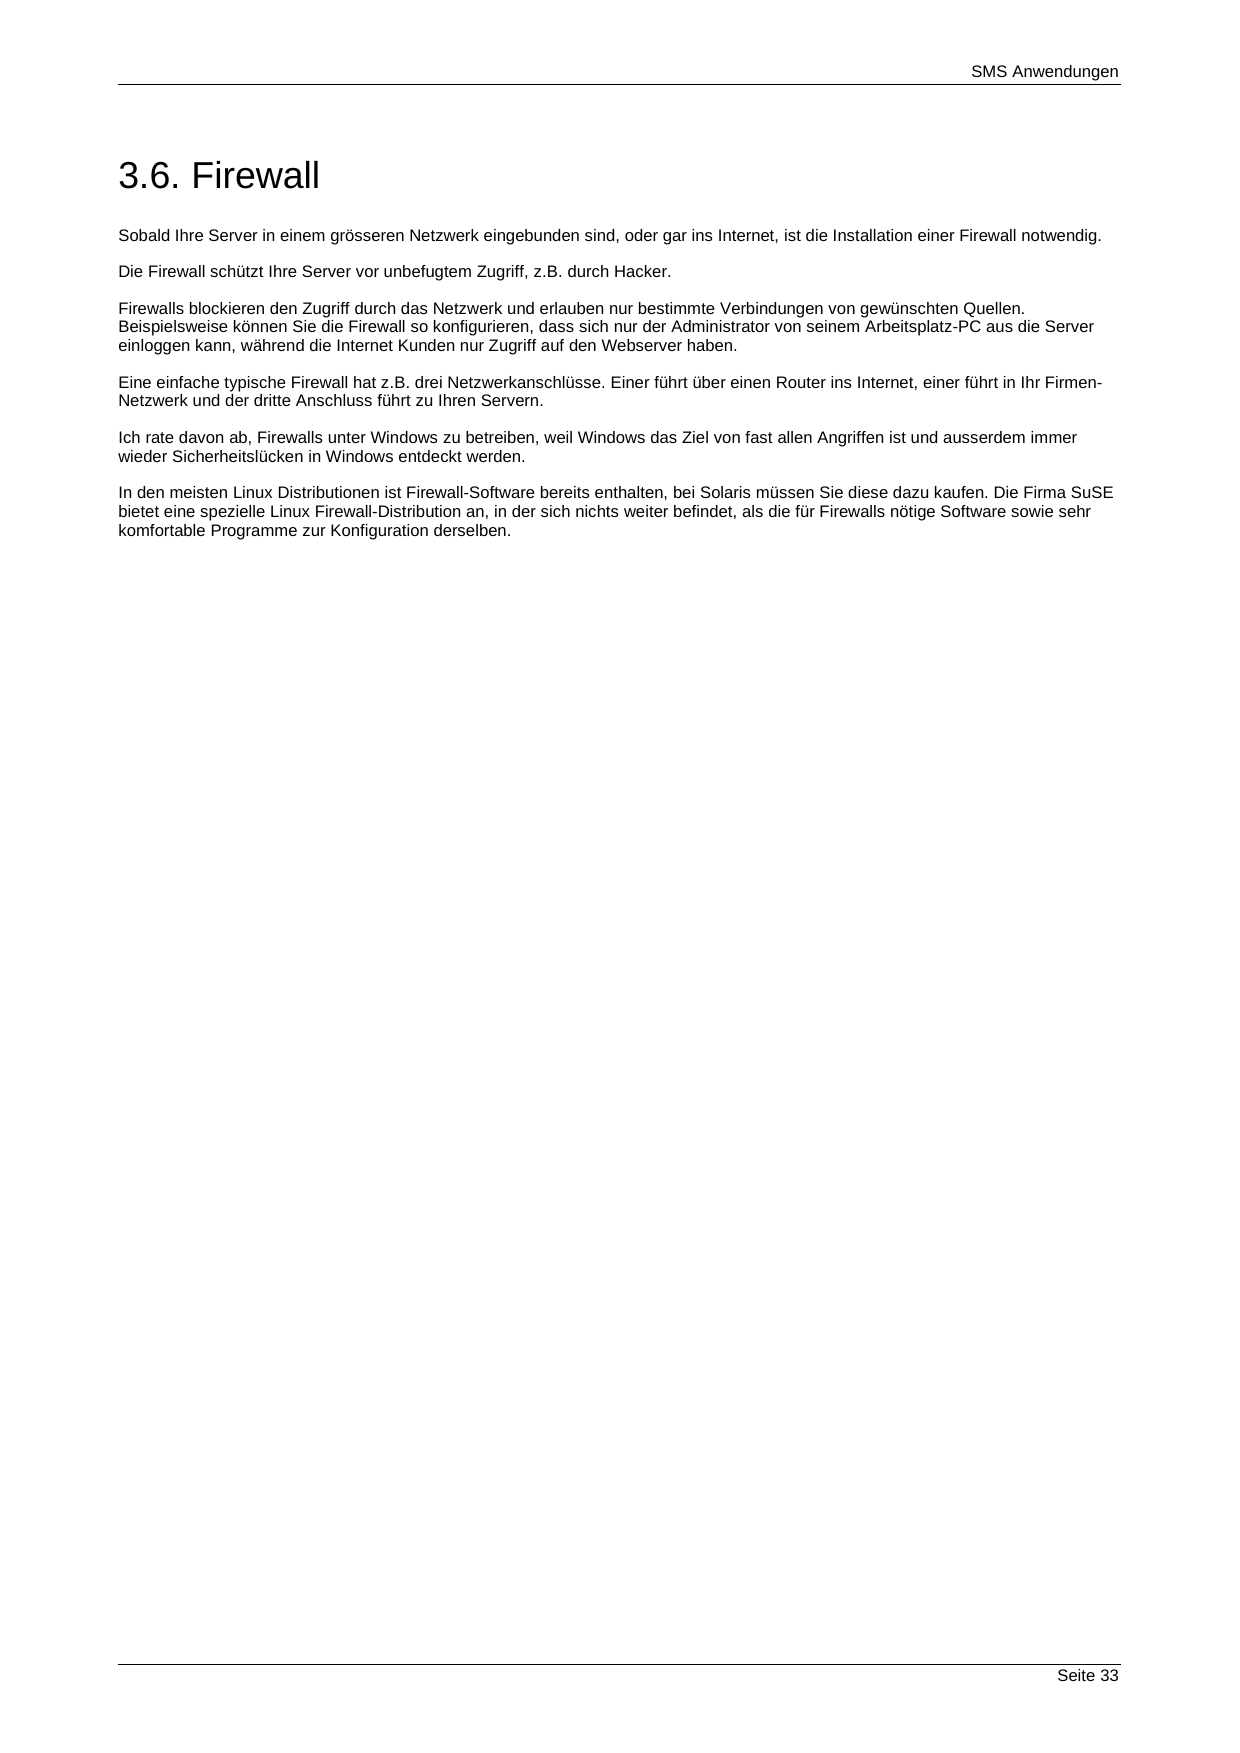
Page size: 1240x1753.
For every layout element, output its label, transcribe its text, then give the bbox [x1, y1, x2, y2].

subtitle Firewall [118, 154, 1121, 196]
text Die Firewall schützt Ihre Server vor unbefugtem Zugriff, z.B. durch Hacker. [118, 262, 1121, 281]
text Firewalls blockieren den Zugriff durch das Netzwerk und erlauben nur bestimmte Verbindungen von gewünschten Quellen. Beispielsweise können Sie die Firewall so konfigurieren, dass sich nur der Administrator von seinem Arbeitsplatz-PC aus die Server einloggen kann, während die Internet Kunden nur Zugriff auf den Webserver haben. [118, 299, 1121, 355]
text Ich rate davon ab, Firewalls unter Windows zu betreiben, weil Windows das Ziel von fast allen Angriffen ist und ausserdem immer wieder Sicherheitslücken in Windows entdeckt werden. [118, 428, 1121, 466]
text In den meisten Linux Distributionen ist Firewall-Software bereits enthalten, bei Solaris müssen Sie diese dazu kaufen. Die Firma SuSE bietet eine spezielle Linux Firewall-Distribution an, in der sich nichts weiter befindet, als die für Firewalls nötige Software sowie sehr komfortable Programme zur Konfiguration derselben. [118, 483, 1121, 539]
text Sobald Ihre Server in einem grösseren Netzwerk eingebunden sind, oder gar ins Internet, ist die Installation einer Firewall notwendig. [118, 226, 1121, 245]
text Eine einfache typische Firewall hat z.B. drei Netzwerkanschlüsse. Einer führt über einen Router ins Internet, einer führt in Ihr Firmen-Netzwerk und der dritte Anschluss führt zu Ihren Servern. [118, 373, 1121, 410]
